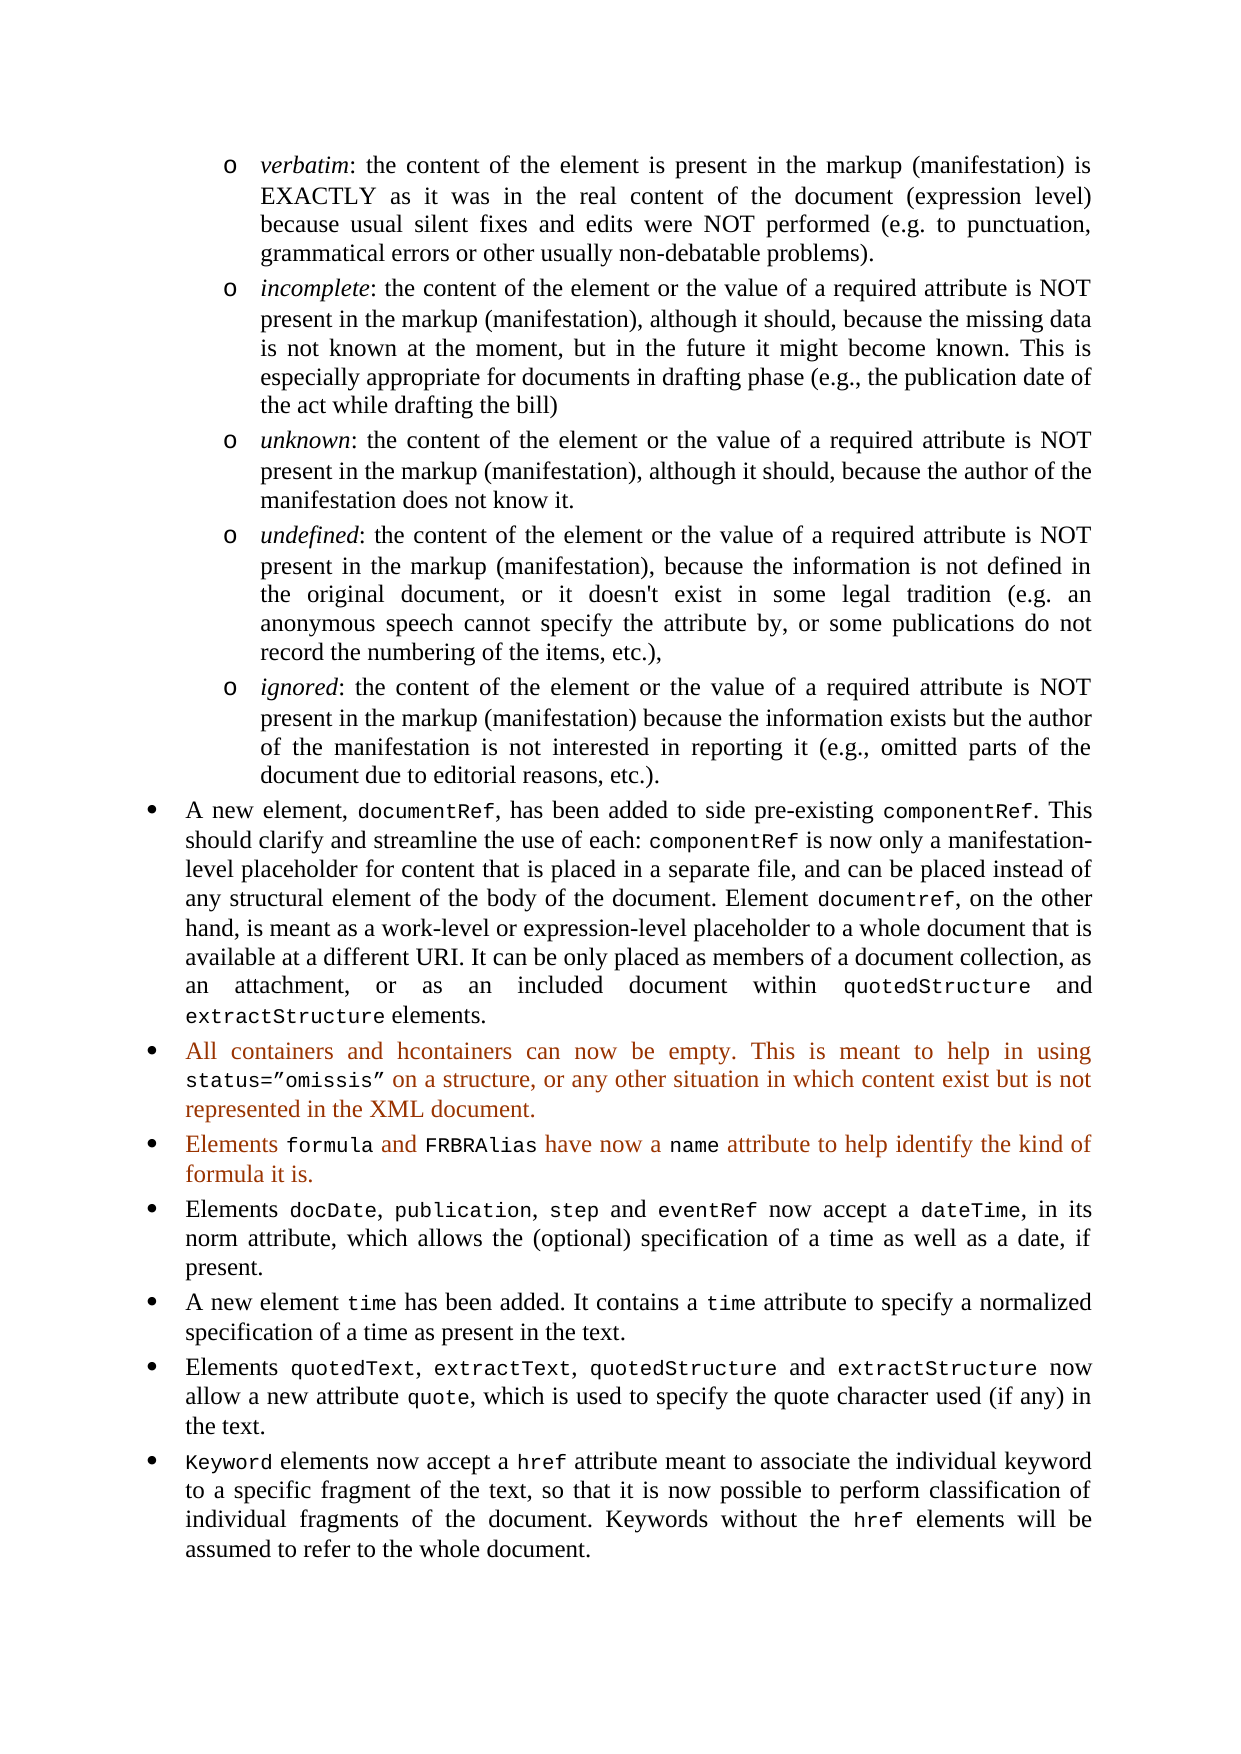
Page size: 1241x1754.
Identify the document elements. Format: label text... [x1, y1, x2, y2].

list A new element time has been added. It contains a time attribute to specify a normalized specification of a time as present in the text. [148, 1287, 1092, 1345]
list unknown: the content of the element or the value of a required attribute is NOT present in the markup (manifestation), although it should, because the author of the manifestation does not know it. [223, 425, 1092, 514]
list undefined: the content of the element or the value of a required attribute is NOT present in the markup (manifestation), because the information is not defined in the original document, or it doesn't exist in some legal tradition (e.g. an anonymous speech cannot specify the attribute by, or some publications do not record the numbering of the items, etc.), [223, 520, 1092, 666]
list A new element, documentRef, has been added to side pre-existing componentRef. This should clarify and streamline the use of each: componentRef is now only a manifestation-level placeholder for content that is placed in a separate file, and can be placed instead of any structural element of the body of the document. Element documentref, on the other hand, is meant as a work-level or expression-level placeholder to a whole document that is available at a different URI. It can be only placed as members of a document collection, as an attachment, or as an included document within quotedStructure and extractStructure elements. [148, 795, 1092, 1029]
list verbatim: the content of the element is present in the markup (manifestation) is EXACTLY as it was in the real content of the document (expression level) because usual silent fixes and edits were NOT performed (e.g. to punctuation, grammatical errors or other usually non-debatable problems). [223, 150, 1092, 267]
list Elements formula and FRBRAlias have now a name attribute to help identify the kind of formula it is. [148, 1129, 1092, 1187]
list incomplete: the content of the element or the value of a required attribute is NOT present in the markup (manifestation), although it should, because the missing data is not known at the moment, but in the future it might become known. This is especially appropriate for documents in drafting phase (e.g., the publication date of the act while drafting the bill) [223, 273, 1092, 419]
list Elements docDate, publication, step and eventRef now accept a dateTime, in its norm attribute, which allows the (optional) specification of a time as well as a date, if present. [148, 1194, 1092, 1281]
list Elements quotedText, extractText, quotedStructure and extractStructure now allow a new attribute quote, which is used to specify the quote character used (if any) in the text. [148, 1352, 1092, 1439]
list ignored: the content of the element or the value of a required attribute is NOT present in the markup (manifestation) because the information exists but the author of the manifestation is not interested in reporting it (e.g., omitted parts of the document due to editorial reasons, etc.). [223, 672, 1092, 789]
list Keyword elements now accept a href attribute meant to associate the individual keyword to a specific fragment of the text, so that it is now possible to perform classification of individual fragments of the document. Keywords without the href elements will be assumed to refer to the whole document. [148, 1446, 1092, 1562]
list All containers and hcontainers can now be empty. This is meant to help in using status=”omissis” on a structure, or any other situation in which content exist but is not represented in the XML document. [148, 1036, 1092, 1123]
